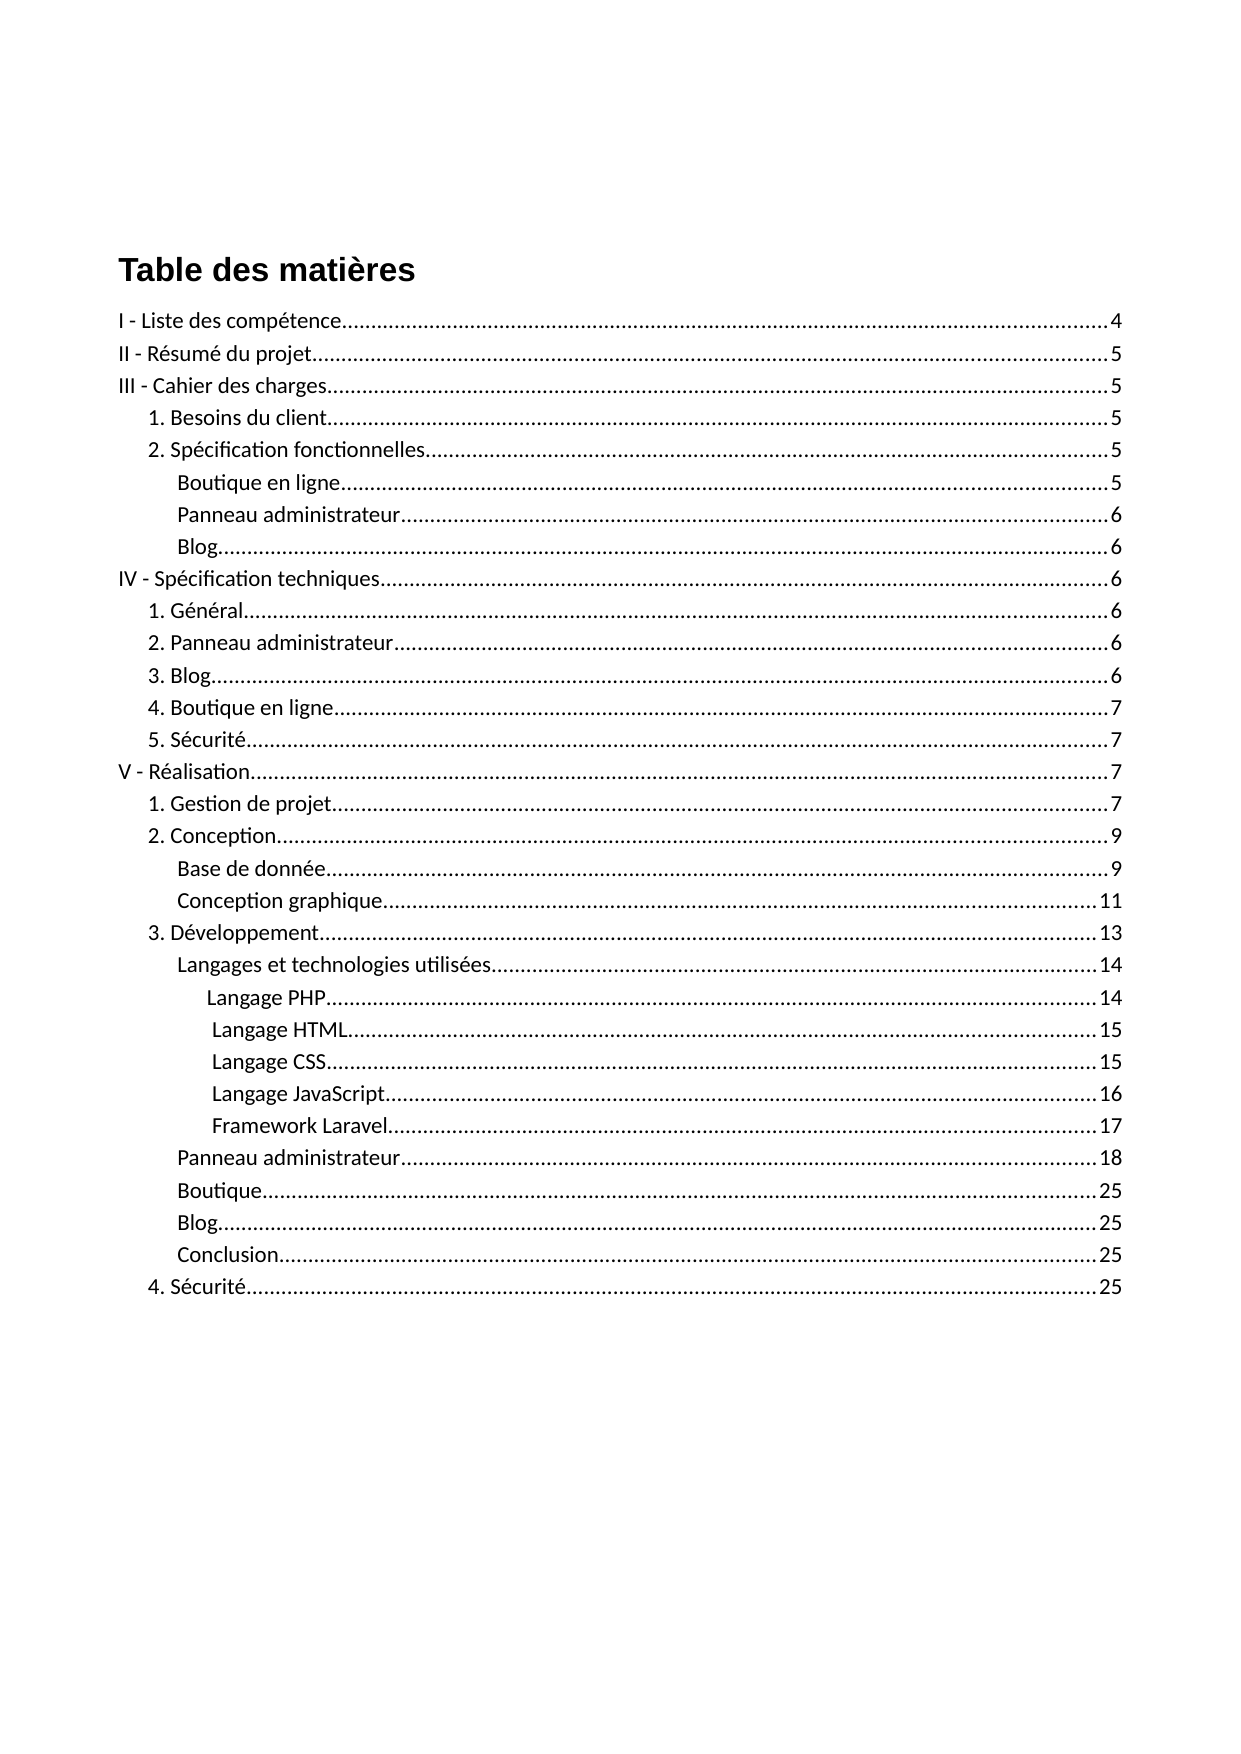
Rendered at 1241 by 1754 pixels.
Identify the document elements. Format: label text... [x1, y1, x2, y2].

text 1. Gestion de projet 7 [148, 789, 1122, 817]
text Blog 25 [177, 1208, 1122, 1236]
text Blog 6 [177, 532, 1122, 560]
text Boutique en ligne 5 [177, 468, 1122, 496]
text Base de donnée 9 [177, 854, 1122, 882]
text I - Liste des compétence 4 [118, 307, 1122, 335]
text 3. Développement 13 [148, 918, 1122, 946]
text Framework Laravel 17 [207, 1111, 1122, 1139]
text Panneau administrateur 18 [177, 1143, 1122, 1172]
subtitle Table des matières [118, 250, 1122, 288]
text Langage JavaScript 16 [207, 1079, 1122, 1107]
text Langages et technologies utilisées 14 [177, 950, 1122, 978]
text Conclusion 25 [177, 1240, 1122, 1268]
text III - Cahier des charges 5 [118, 371, 1122, 399]
text 2. Spécification fonctionnelles 5 [148, 435, 1122, 463]
text II - Résumé du projet 5 [118, 339, 1122, 367]
text Panneau administrateur 6 [177, 500, 1122, 528]
text 4. Boutique en ligne 7 [148, 693, 1122, 721]
text 2. Conception 9 [148, 822, 1122, 850]
text Langage PHP 14 [207, 983, 1122, 1011]
text 1. Besoins du client 5 [148, 403, 1122, 431]
text Langage HTML 15 [207, 1015, 1122, 1043]
text Conception graphique 11 [177, 886, 1122, 914]
text V - Réalisation 7 [118, 757, 1122, 785]
text 2. Panneau administrateur 6 [148, 628, 1122, 657]
text 1. Général 6 [148, 596, 1122, 624]
text 3. Blog 6 [148, 661, 1122, 689]
text 5. Sécurité 7 [148, 725, 1122, 753]
text IV - Spécification techniques 6 [118, 564, 1122, 592]
text Boutique 25 [177, 1176, 1122, 1204]
text Langage CSS 15 [207, 1047, 1122, 1075]
text 4. Sécurité 25 [148, 1272, 1122, 1300]
